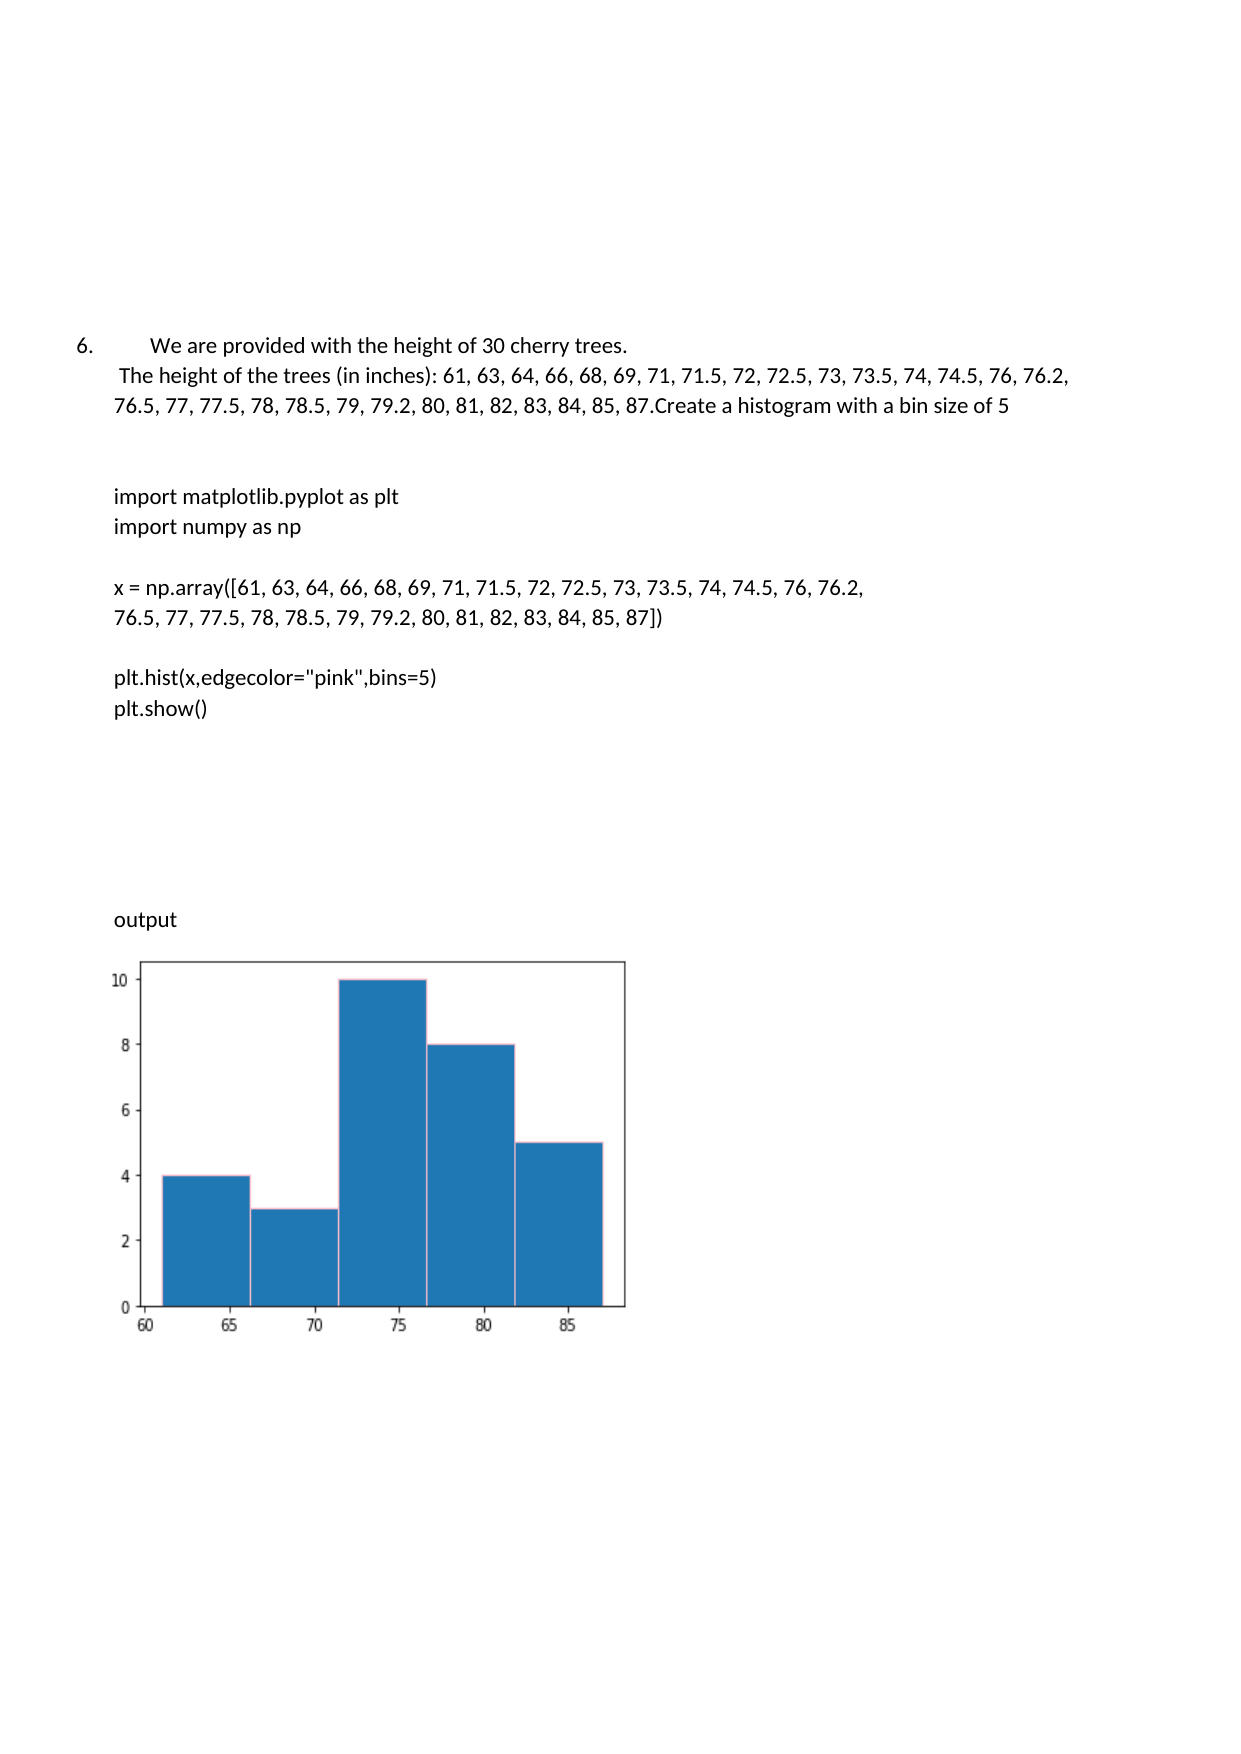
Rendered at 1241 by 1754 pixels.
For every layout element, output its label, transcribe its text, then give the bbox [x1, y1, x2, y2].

list x = np.array([61, 63, 64, 66, 68, 69, 71, 71.5, 72, 72.5, 73, 73.5, 74, 74.5, 76, 76.2, [114, 573, 1090, 601]
list import numpy as np [114, 512, 1090, 541]
list plt.hist(x,edgecolor="pink",bins=5) [114, 663, 1090, 692]
list The height of the trees (in inches): 61, 63, 64, 66, 68, 69, 71, 71.5, 72, 72.5, 73, 73.5, 74, 74.5, 76, 76.2, 76.5, 77, 77.5, 78, 78.5, 79, 79.2, 80, 81, 82, 83, 84, 85, 87.Create a histogram with a bin size of 5 [114, 361, 1090, 420]
picture [101, 952, 633, 1344]
list import matplotlib.pyplot as plt [114, 482, 1090, 510]
list output [114, 905, 1090, 933]
list We are provided with the height of 30 cherry trees. [76, 331, 1090, 359]
list plt.show() [114, 694, 1090, 722]
list 76.5, 77, 77.5, 78, 78.5, 79, 79.2, 80, 81, 82, 83, 84, 85, 87]) [114, 603, 1090, 631]
